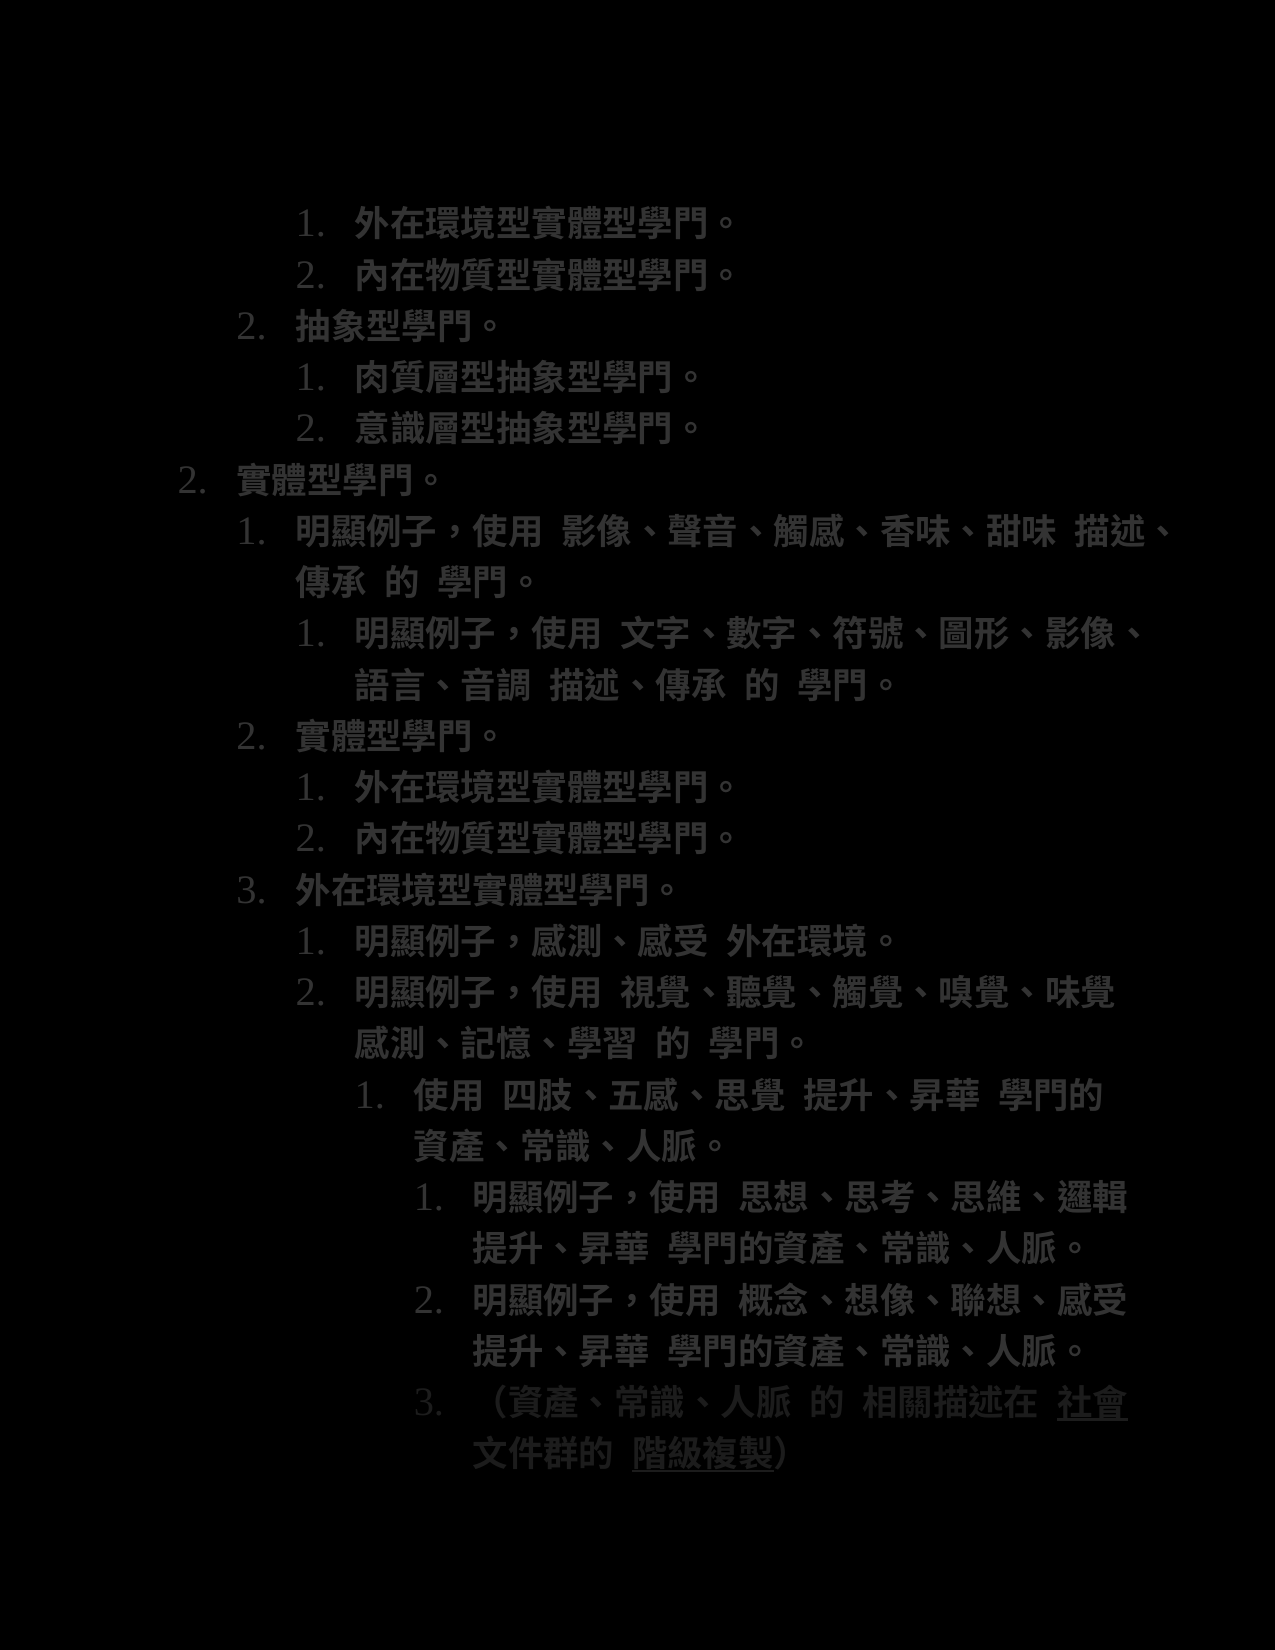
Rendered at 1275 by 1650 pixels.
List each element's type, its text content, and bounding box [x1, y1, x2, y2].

list 意識層型抽象型學門。 [295, 401, 1157, 452]
list 抽象型學門。 [236, 298, 1157, 349]
list 明顯例子，使用 思想、思考、思維、邏輯 提升、昇華 學門的資產、常識、人脈。 [413, 1169, 1157, 1272]
list 肉質層型抽象型學門。 [295, 349, 1157, 401]
list 實體型學門。 [177, 452, 1157, 503]
list 明顯例子，使用 文字、數字、符號、圖形、影像、語言、音調 描述、傳承 的 學門。 [295, 606, 1157, 708]
list 內在物質型實體型學門。 [295, 811, 1157, 862]
list 明顯例子，使用 概念、想像、聯想、感受 提升、昇華 學門的資產、常識、人脈。 [413, 1272, 1157, 1374]
list （資產、常識、人脈 的 相關描述在 社會 文件群的 階級複製） [413, 1374, 1157, 1477]
list 外在環境型實體型學門。 [295, 196, 1157, 247]
list 明顯例子，使用 影像、聲音、觸感、香味、甜味 描述、傳承 的 學門。 [236, 503, 1157, 606]
list 明顯例子，使用 視覺、聽覺、觸覺、嗅覺、味覺 感測、記憶、學習 的 學門。 [295, 964, 1157, 1067]
list 外在環境型實體型學門。 [295, 759, 1157, 811]
list 使用 四肢、五感、思覺 提升、昇華 學門的 資產、常識、人脈。 [354, 1067, 1157, 1169]
list 外在環境型實體型學門。 [236, 862, 1157, 913]
list 內在物質型實體型學門。 [295, 247, 1157, 298]
list 實體型學門。 [236, 708, 1157, 759]
list 明顯例子，感測、感受 外在環境。 [295, 913, 1157, 964]
